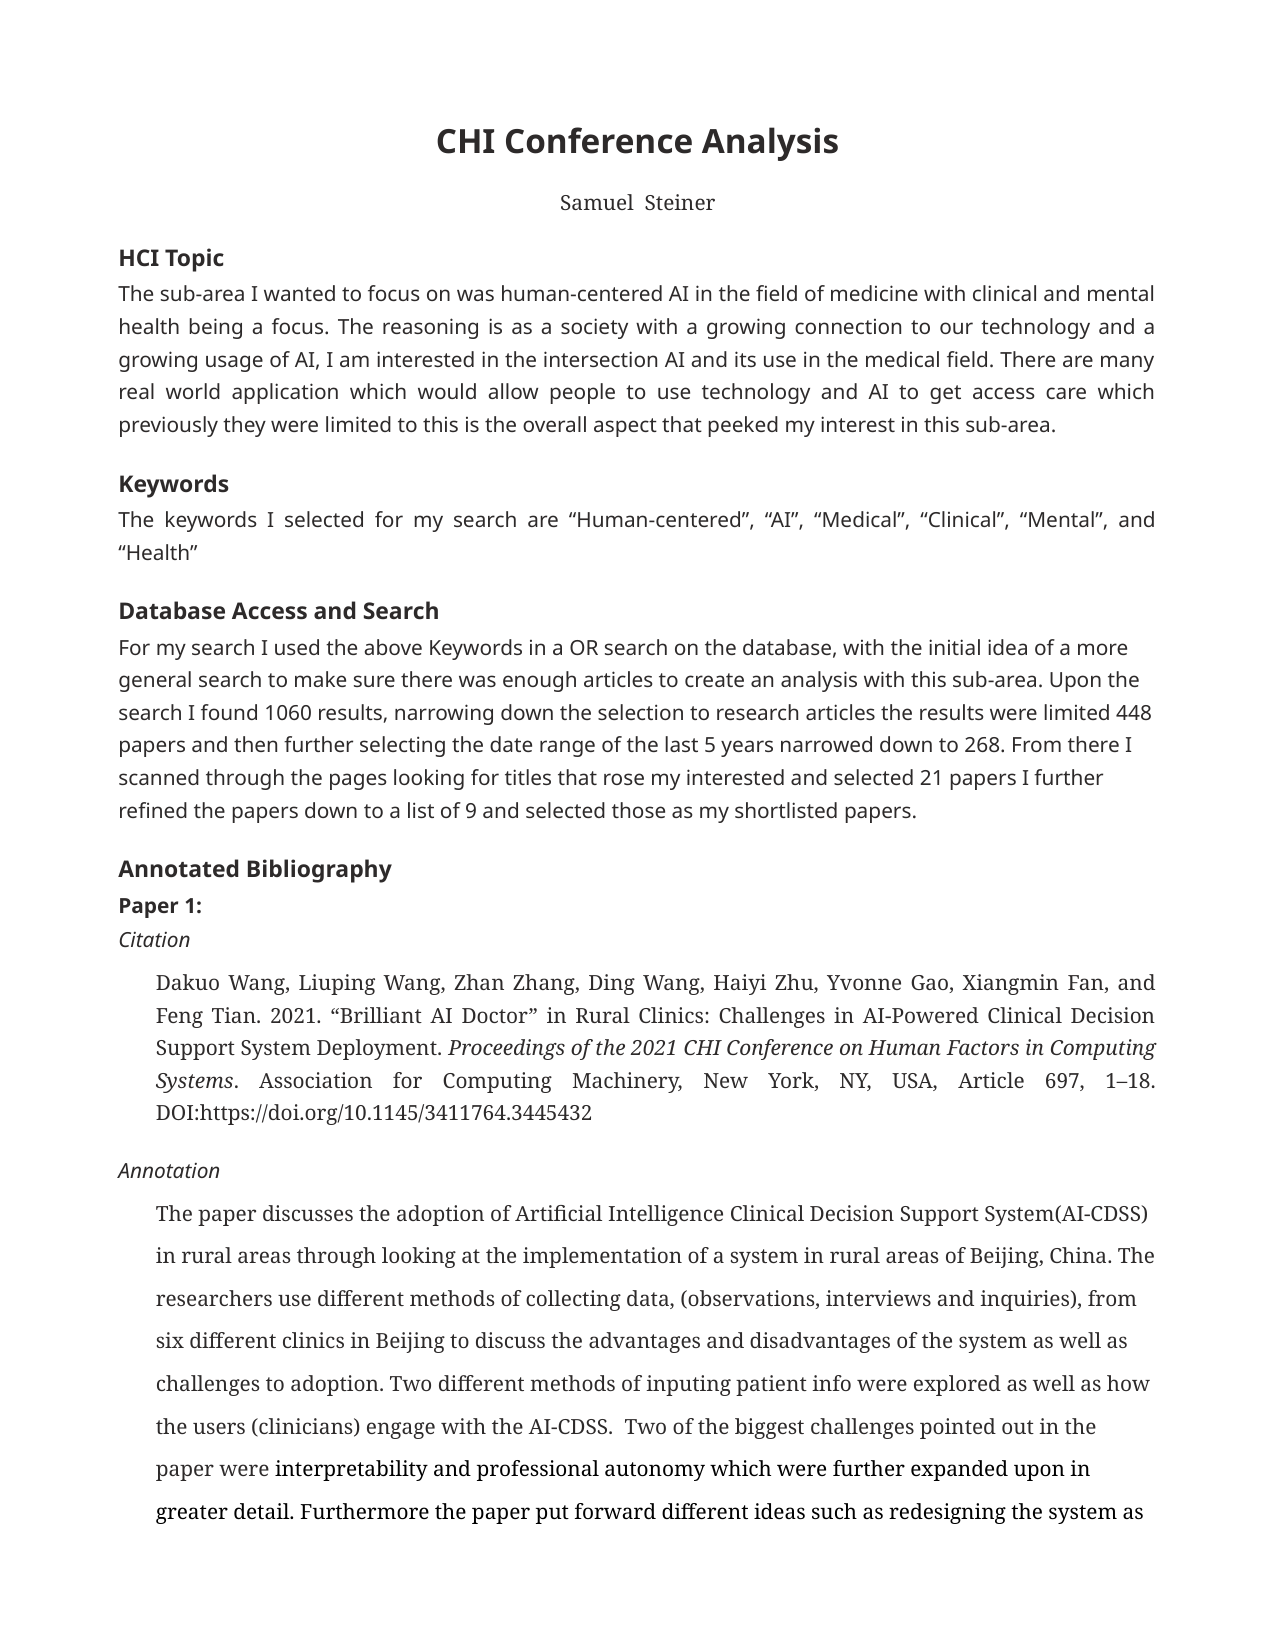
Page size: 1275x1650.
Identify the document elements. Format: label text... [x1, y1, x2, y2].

text The keywords I selected for my search are “Human-centered”, “AI”, “Medical”, “Clinical”, “Mental”, and “Health” [118, 505, 1157, 566]
text Database Access and Search [118, 595, 1157, 626]
text Samuel Steiner [118, 188, 1157, 217]
text For my search I used the above Keywords in a OR search on the database, with the initial idea of a more general search to make sure there was enough articles to create an analysis with this sub-area. Upon the search I found 1060 results, narrowing down the selection to research articles the results were limited 448 papers and then further selecting the date range of the last 5 years narrowed down to 268. From there I scanned through the pages looking for titles that rose my interested and selected 21 papers I further refined the papers down to a list of 9 and selected those as my shortlisted papers. [118, 633, 1157, 824]
text Annotation [118, 1156, 1157, 1184]
text Dakuo Wang, Liuping Wang, Zhan Zhang, Ding Wang, Haiyi Zhu, Yvonne Gao, Xiangmin Fan, and Feng Tian. 2021. “Brilliant AI Doctor” in Rural Clinics: Challenges in AI-Powered Clinical Decision Support System Deployment. Proceedings of the 2021 CHI Conference on Human Factors in Computing Systems. Association for Computing Machinery, New York, NY, USA, Article 697, 1–18. DOI:https://doi.org/10.1145/3411764.3445432 [156, 968, 1157, 1127]
text HCI Topic [118, 242, 1157, 273]
text Citation [118, 926, 1157, 954]
text The sub-area I wanted to focus on was human-centered AI in the field of medicine with clinical and mental health being a focus. The reasoning is as a society with a growing connection to our technology and a growing usage of AI, I am interested in the intersection AI and its use in the medical field. There are many real world application which would allow people to use technology and AI to get access care which previously they were limited to this is the overall aspect that peeked my interest in this sub-area. [118, 279, 1157, 438]
text Paper 1: [118, 891, 1157, 919]
text The paper discusses the adoption of Artificial Intelligence Clinical Decision Support System(AI-CDSS) in rural areas through looking at the implementation of a system in rural areas of Beijing, China. The researchers use different methods of collecting data, (observations, interviews and inquiries), from six different clinics in Beijing to discuss the advantages and disadvantages of the system as well as challenges to adoption. Two different methods of inputing patient info were explored as well as how the users (clinicians) engage with the AI-CDSS. Two of the biggest challenges pointed out in the paper were interpretability and professional autonomy which were further expanded upon in greater detail. Furthermore the paper put forward different ideas such as redesigning the system as [156, 1199, 1157, 1525]
text Keywords [118, 467, 1157, 499]
text CHI Conference Analysis [118, 118, 1157, 163]
text Annotated Bibliography [118, 853, 1157, 884]
